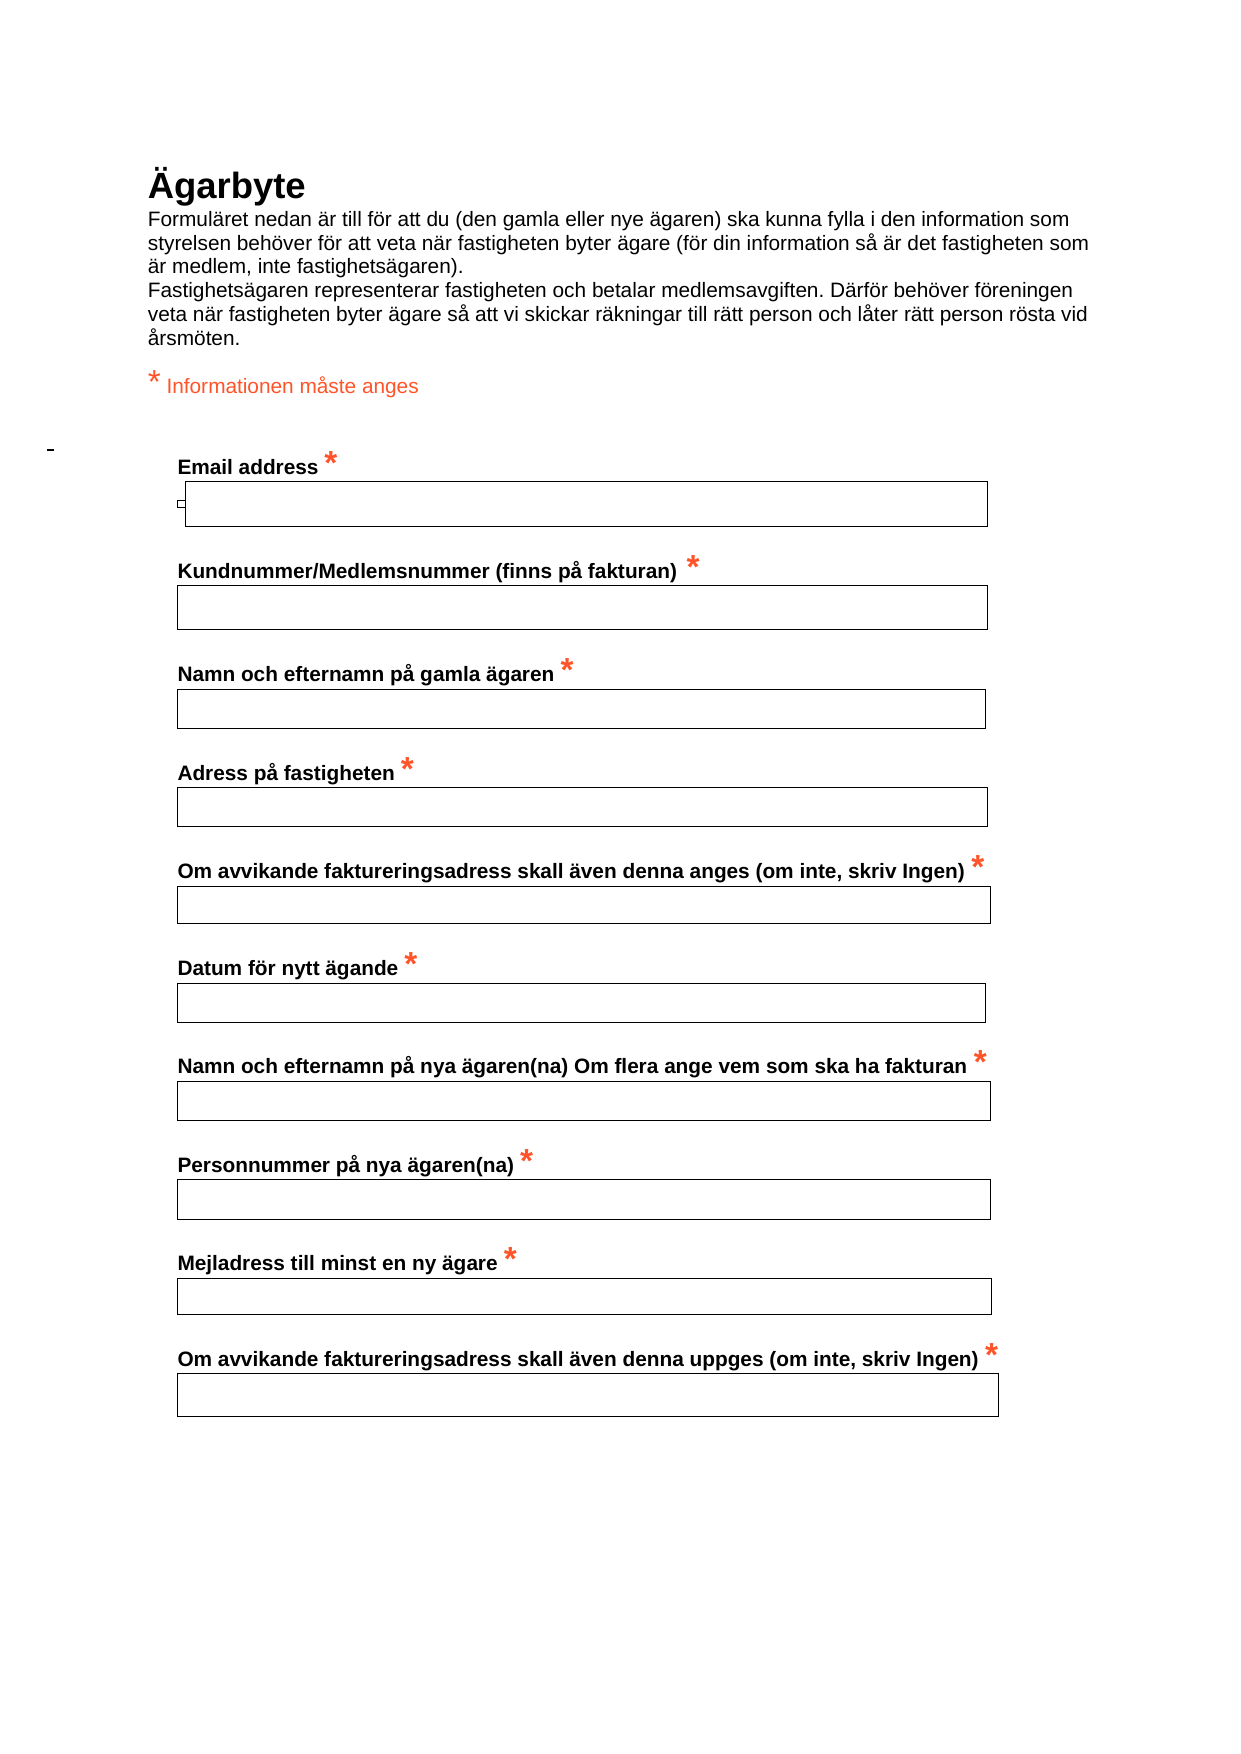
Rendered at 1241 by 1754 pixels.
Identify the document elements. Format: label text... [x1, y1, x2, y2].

subtitle Ägarbyte [148, 164, 1093, 206]
text * Informationen måste anges [148, 363, 1093, 401]
text Om avvikande faktureringsadress skall även denna uppges (om inte, skriv Ingen) * [177, 1335, 1093, 1373]
text Datum för nytt ägande * [177, 944, 1093, 983]
text Om avvikande faktureringsadress skall även denna anges (om inte, skriv Ingen) * [177, 847, 1093, 886]
text Formuläret nedan är till för att du (den gamla eller nye ägaren) ska kunna fylla i den information som styrelsen behöver för att veta när fastigheten byter ägare (för din information så är det fastigheten som är medlem, inte fastighetsägaren). Fastighetsägaren representerar fastigheten och betalar medlemsavgiften. Därför behöver föreningen veta när fastigheten byter ägare så att vi skickar räkningar till rätt person och låter rätt person rösta vid årsmöten. [148, 206, 1093, 350]
text Namn och efternamn på gamla ägaren * [177, 650, 1093, 689]
text Kundnummer/Medlemsnummer (finns på fakturan) * [177, 547, 1093, 585]
text Adress på fastigheten * [177, 749, 1093, 787]
text Mejladress till minst en ny ägare * [177, 1239, 1093, 1278]
text Namn och efternamn på nya ägaren(na) Om flera ange vem som ska ha fakturan * [177, 1043, 1093, 1081]
text Email address * [177, 443, 1093, 481]
text Personnummer på nya ägaren(na) * [177, 1141, 1093, 1179]
